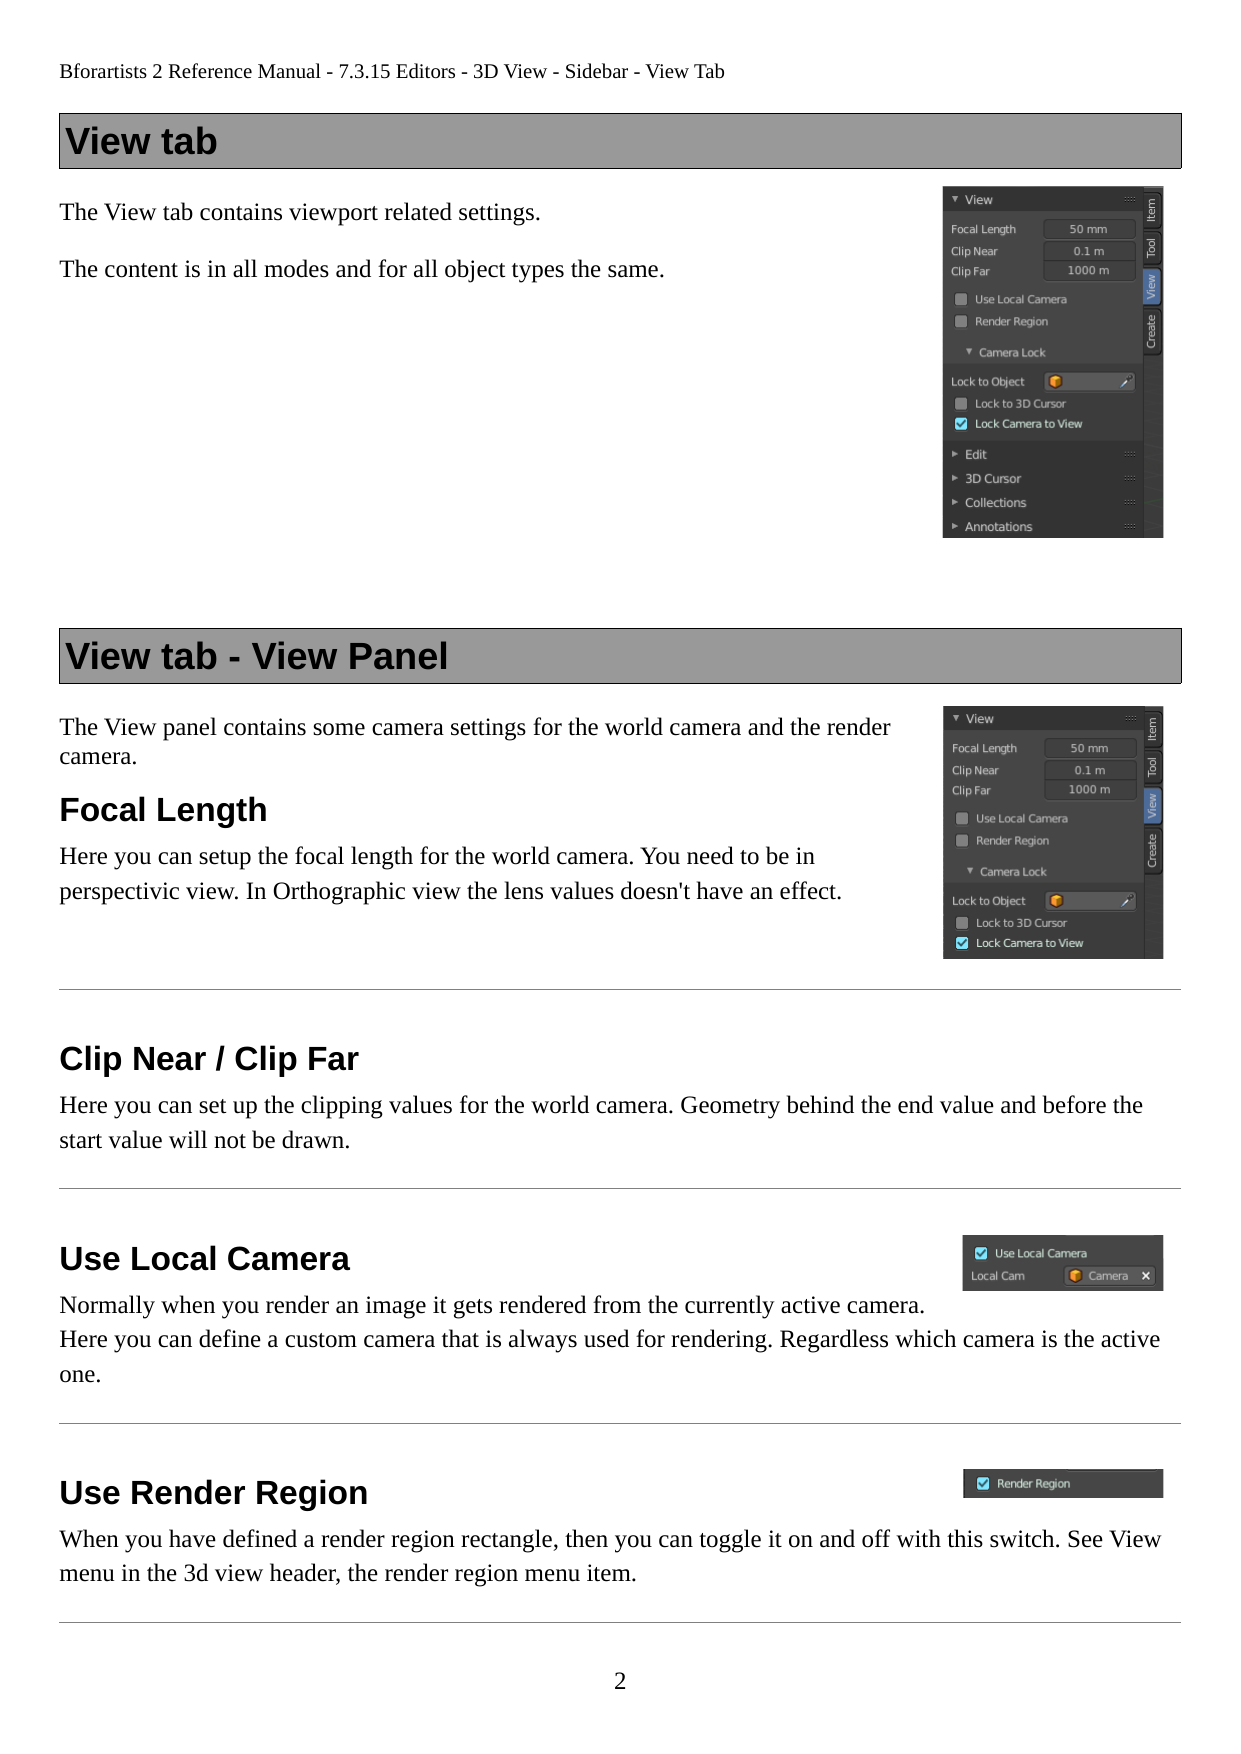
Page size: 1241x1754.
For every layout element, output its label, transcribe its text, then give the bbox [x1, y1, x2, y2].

subtitle [1164, 1239, 1181, 1277]
subtitle Clip Near / Clip Far [59, 1039, 1181, 1078]
text The View tab contains viewport related settings. [59, 197, 942, 225]
table_header View tab - View Panel [60, 629, 1181, 683]
text Here you can set up the clipping values for the world camera. Geometry behind the end value and before the start value will not be drawn. [59, 1090, 1181, 1153]
table_header View tab [60, 114, 1181, 168]
subtitle Use Render Region [59, 1473, 1181, 1512]
text The View panel contains some camera settings for the world camera and the render camera. [59, 712, 943, 769]
text The content is in all modes and for all object types the same. [59, 254, 942, 283]
picture [943, 706, 1164, 959]
picture [963, 1469, 1164, 1498]
subtitle [1164, 790, 1181, 829]
subtitle Use Local Camera [59, 1239, 962, 1277]
picture [942, 186, 1164, 538]
text When you have defined a render region rectangle, then you can toggle it on and off with this switch. See View menu in the 3d view header, the render region menu item. [59, 1524, 1181, 1587]
picture [962, 1235, 1164, 1291]
subtitle Focal Length [59, 790, 943, 829]
text Normally when you render an image it gets rendered from the currently active camera. Here you can define a custom camera that is always used for rendering. Regardless which camera is the active one. [59, 1290, 1181, 1388]
text Here you can setup the focal length for the world camera. You need to be in perspectivic view. In Orthographic view the lens values doesn't have an effect. [59, 841, 943, 905]
